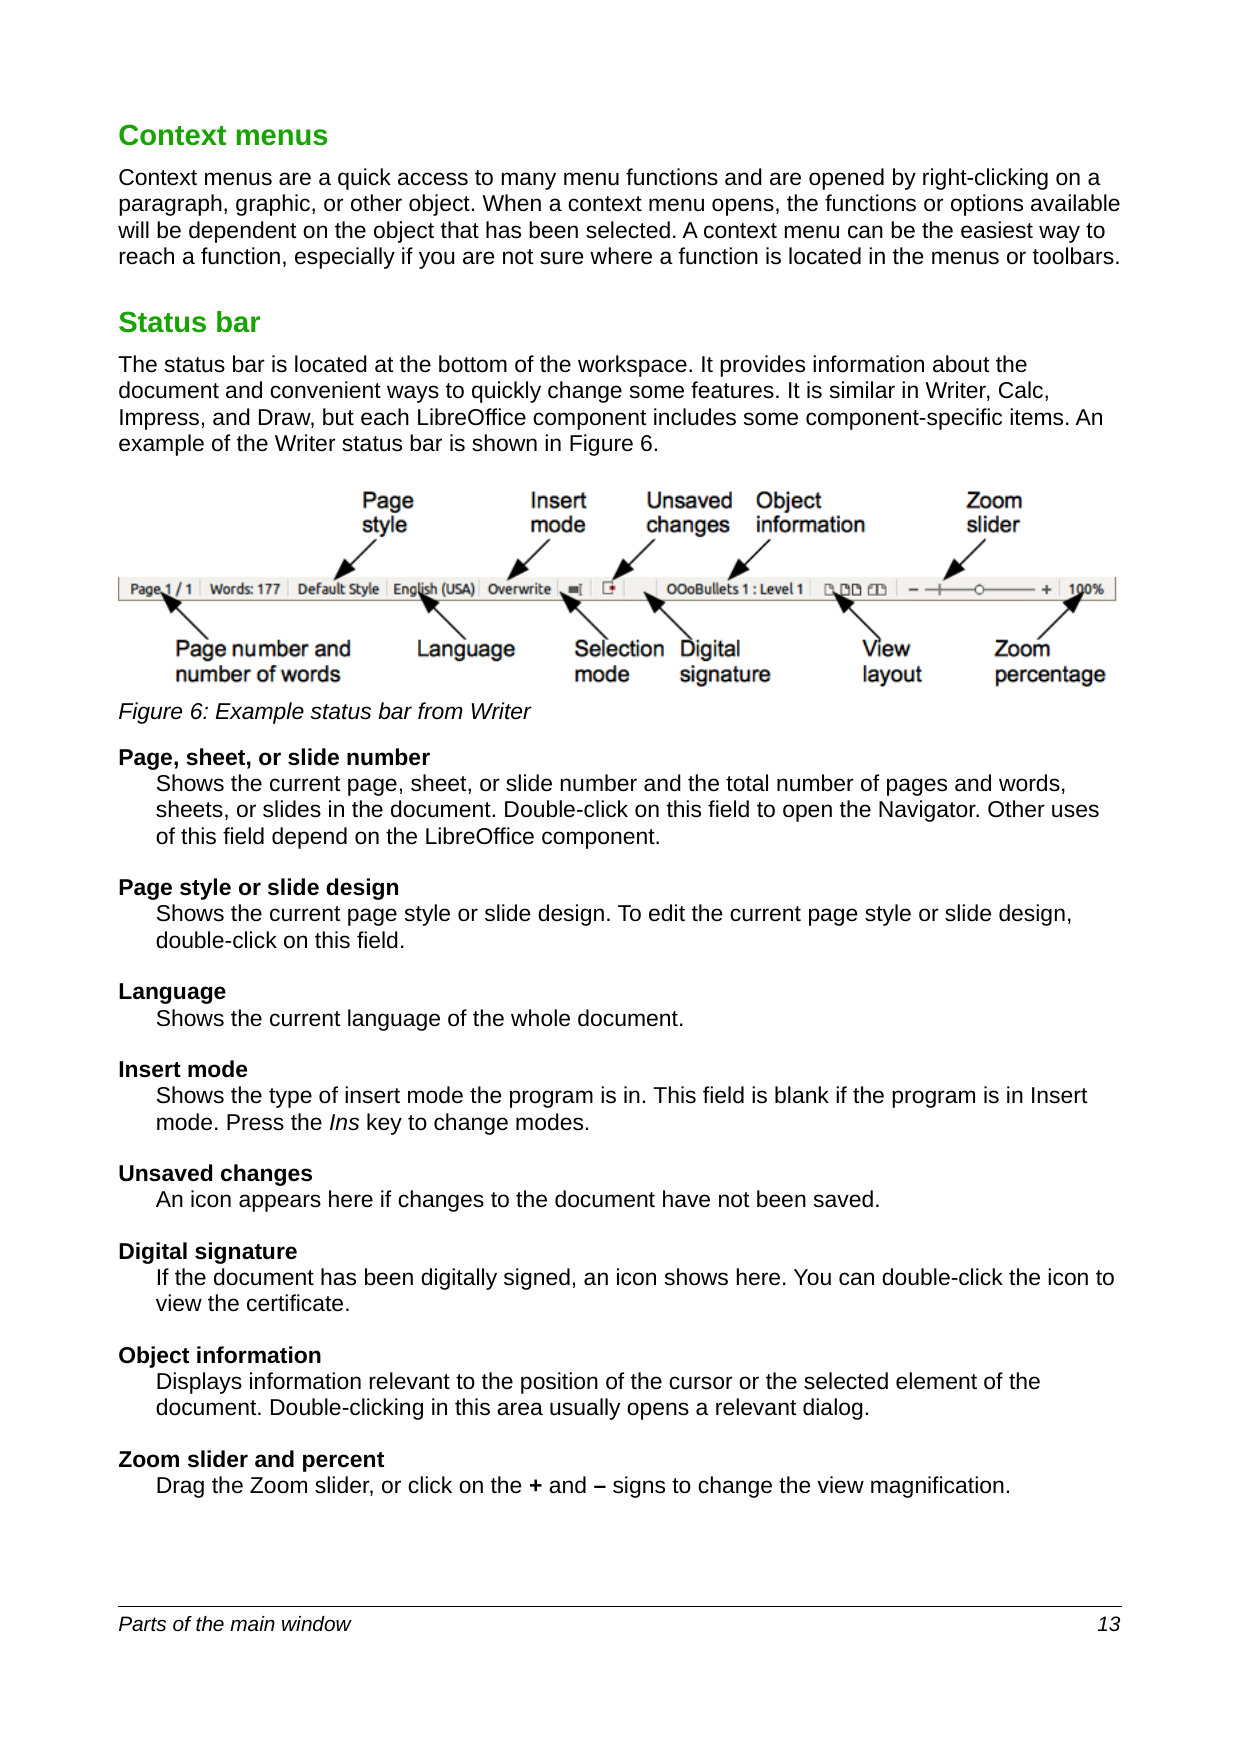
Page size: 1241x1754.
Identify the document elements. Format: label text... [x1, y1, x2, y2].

text Shows the type of insert mode the program is in. This field is blank if the program is in Insert mode. Press the Ins key to change modes. [156, 1082, 1122, 1135]
picture [118, 481, 1123, 692]
text Context menus are a quick access to many menu functions and are opened by right-clicking on a paragraph, graphic, or other object. When a context menu opens, the functions or options available will be dependent on the object that has been selected. A context menu can be the easiest way to reach a function, especially if you are not sure where a function is located in the menus or toolbars. [118, 164, 1122, 269]
text Shows the current language of the whole document. [156, 1004, 1122, 1031]
text Zoom slider and percent [118, 1446, 1122, 1472]
text The status bar is located at the bottom of the workspace. It provides information about the document and convenient ways to quickly change some features. It is similar in Writer, Calc, Impress, and Draw, but each LibreOffice component includes some component-specific items. An example of the Writer status bar is shown in Figure 6. [118, 351, 1122, 456]
text Insert mode [118, 1056, 1122, 1082]
text Shows the current page, sheet, or slide number and the total number of pages and words, sheets, or slides in the document. Double-click on this field to open the Navigator. Other uses of this field depend on the LibreOffice component. [156, 770, 1122, 849]
text Drag the Zoom slider, or click on the + and – signs to change the view magnification. [156, 1472, 1122, 1498]
text Page style or slide design [118, 874, 1122, 900]
text Figure 6: Example status bar from Writer [118, 698, 1122, 725]
text Displays information relevant to the position of the cursor or the selected element of the document. Double-clicking in this area usually opens a relevant dialog. [156, 1368, 1122, 1421]
text Shows the current page style or slide design. To edit the current page style or slide design, double-click on this field. [156, 900, 1122, 953]
text Language [118, 978, 1122, 1004]
text Unsaved changes [118, 1160, 1122, 1186]
text An icon appears here if changes to the document have not been saved. [156, 1186, 1122, 1213]
text Digital signature [118, 1238, 1122, 1264]
subtitle Status bar [118, 305, 1122, 338]
text Page, sheet, or slide number [118, 744, 1122, 770]
text If the document has been digitally signed, an icon shows here. You can double-click the icon to view the certificate. [156, 1264, 1122, 1317]
text Object information [118, 1342, 1122, 1368]
subtitle Context menus [118, 118, 1122, 152]
